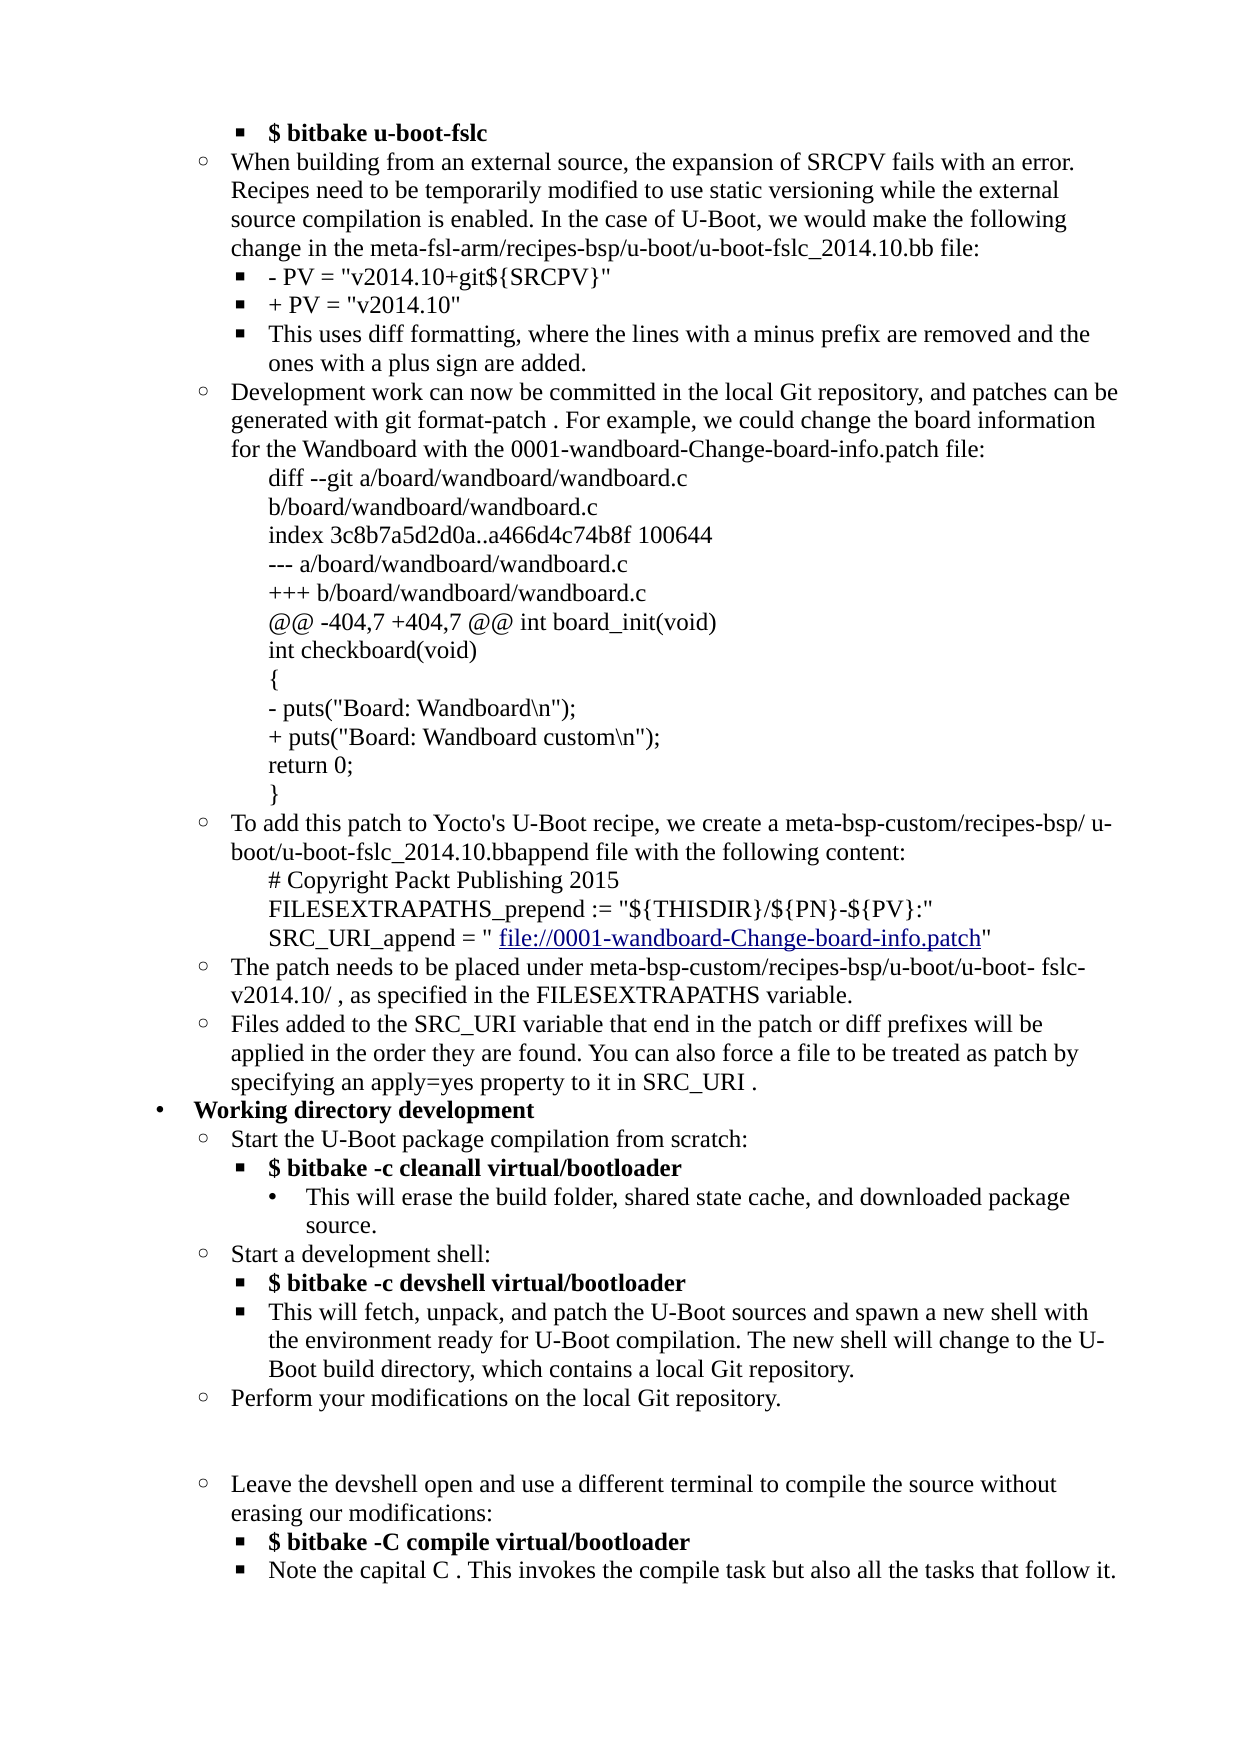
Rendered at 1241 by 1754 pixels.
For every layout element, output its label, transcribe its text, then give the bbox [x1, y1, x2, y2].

list Start the U-Boot package compilation from scratch: [193, 1124, 1122, 1153]
list This uses diff formatting, where the lines with a minus prefix are removed and the ones with a plus sign are added. [231, 319, 1122, 377]
list --- a/board/wandboard/wandboard.c [231, 549, 1122, 578]
list Start a development shell: [193, 1239, 1122, 1268]
list Note the capital C . This invokes the compile task but also all the tasks that follow it. [231, 1556, 1122, 1584]
list + puts("Board: Wandboard custom\n"); [231, 722, 1122, 751]
list Perform your modifications on the local Git repository. [193, 1383, 1122, 1412]
list SRC_URI_append = " file://0001-wandboard-Change-board-info.patch" [231, 923, 1122, 952]
list diff --git a/board/wandboard/wandboard.c [231, 463, 1122, 492]
list @@ -404,7 +404,7 @@ int board_init(void) [231, 607, 1122, 636]
list { [231, 664, 1122, 693]
list # Copyright Packt Publishing 2015 [231, 866, 1122, 894]
list + PV = "v2014.10" [231, 291, 1122, 319]
list $ bitbake u-boot-fslc [231, 118, 1122, 147]
list b/board/wandboard/wandboard.c [231, 492, 1122, 521]
list This will erase the build folder, shared state cache, and downloaded package source. [268, 1182, 1122, 1239]
list } [231, 779, 1122, 808]
list Files added to the SRC_URI variable that end in the patch or diff prefixes will be applied in the order they are found. You can also force a file to be treated as patch by specifying an apply=yes property to it in SRC_URI . [193, 1009, 1122, 1096]
list $ bitbake -C compile virtual/bootloader [231, 1527, 1122, 1556]
list int checkboard(void) [231, 636, 1122, 664]
list To add this patch to Yocto's U-Boot recipe, we create a meta-bsp-custom/recipes-bsp/ u-boot/u-boot-fslc_2014.10.bbappend file with the following content: [193, 808, 1122, 866]
list Leave the devshell open and use a different terminal to compile the source without erasing our modifications: [193, 1469, 1122, 1527]
list The patch needs to be placed under meta-bsp-custom/recipes-bsp/u-boot/u-boot- fslc-v2014.10/ , as specified in the FILESEXTRAPATHS variable. [193, 952, 1122, 1009]
list index 3c8b7a5d2d0a..a466d4c74b8f 100644 [231, 521, 1122, 549]
list $ bitbake -c devshell virtual/bootloader [231, 1268, 1122, 1297]
list Development work can now be committed in the local Git repository, and patches can be generated with git format-patch . For example, we could change the board information for the Wandboard with the 0001-wandboard-Change-board-info.patch file: [193, 377, 1122, 463]
list +++ b/board/wandboard/wandboard.c [231, 578, 1122, 607]
list $ bitbake -c cleanall virtual/bootloader [231, 1153, 1122, 1182]
list This will fetch, unpack, and patch the U-Boot sources and spawn a new shell with the environment ready for U-Boot compilation. The new shell will change to the U-Boot build directory, which contains a local Git repository. [231, 1297, 1122, 1383]
list return 0; [231, 751, 1122, 779]
list - PV = "v2014.10+git${SRCPV}" [231, 262, 1122, 291]
list Working directory development [156, 1096, 1122, 1124]
list - puts("Board: Wandboard\n"); [231, 693, 1122, 722]
list When building from an external source, the expansion of SRCPV fails with an error. Recipes need to be temporarily modified to use static versioning while the external source compilation is enabled. In the case of U-Boot, we would make the following change in the meta-fsl-arm/recipes-bsp/u-boot/u-boot-fslc_2014.10.bb file: [193, 147, 1122, 262]
list FILESEXTRAPATHS_prepend := "${THISDIR}/${PN}-${PV}:" [231, 894, 1122, 923]
